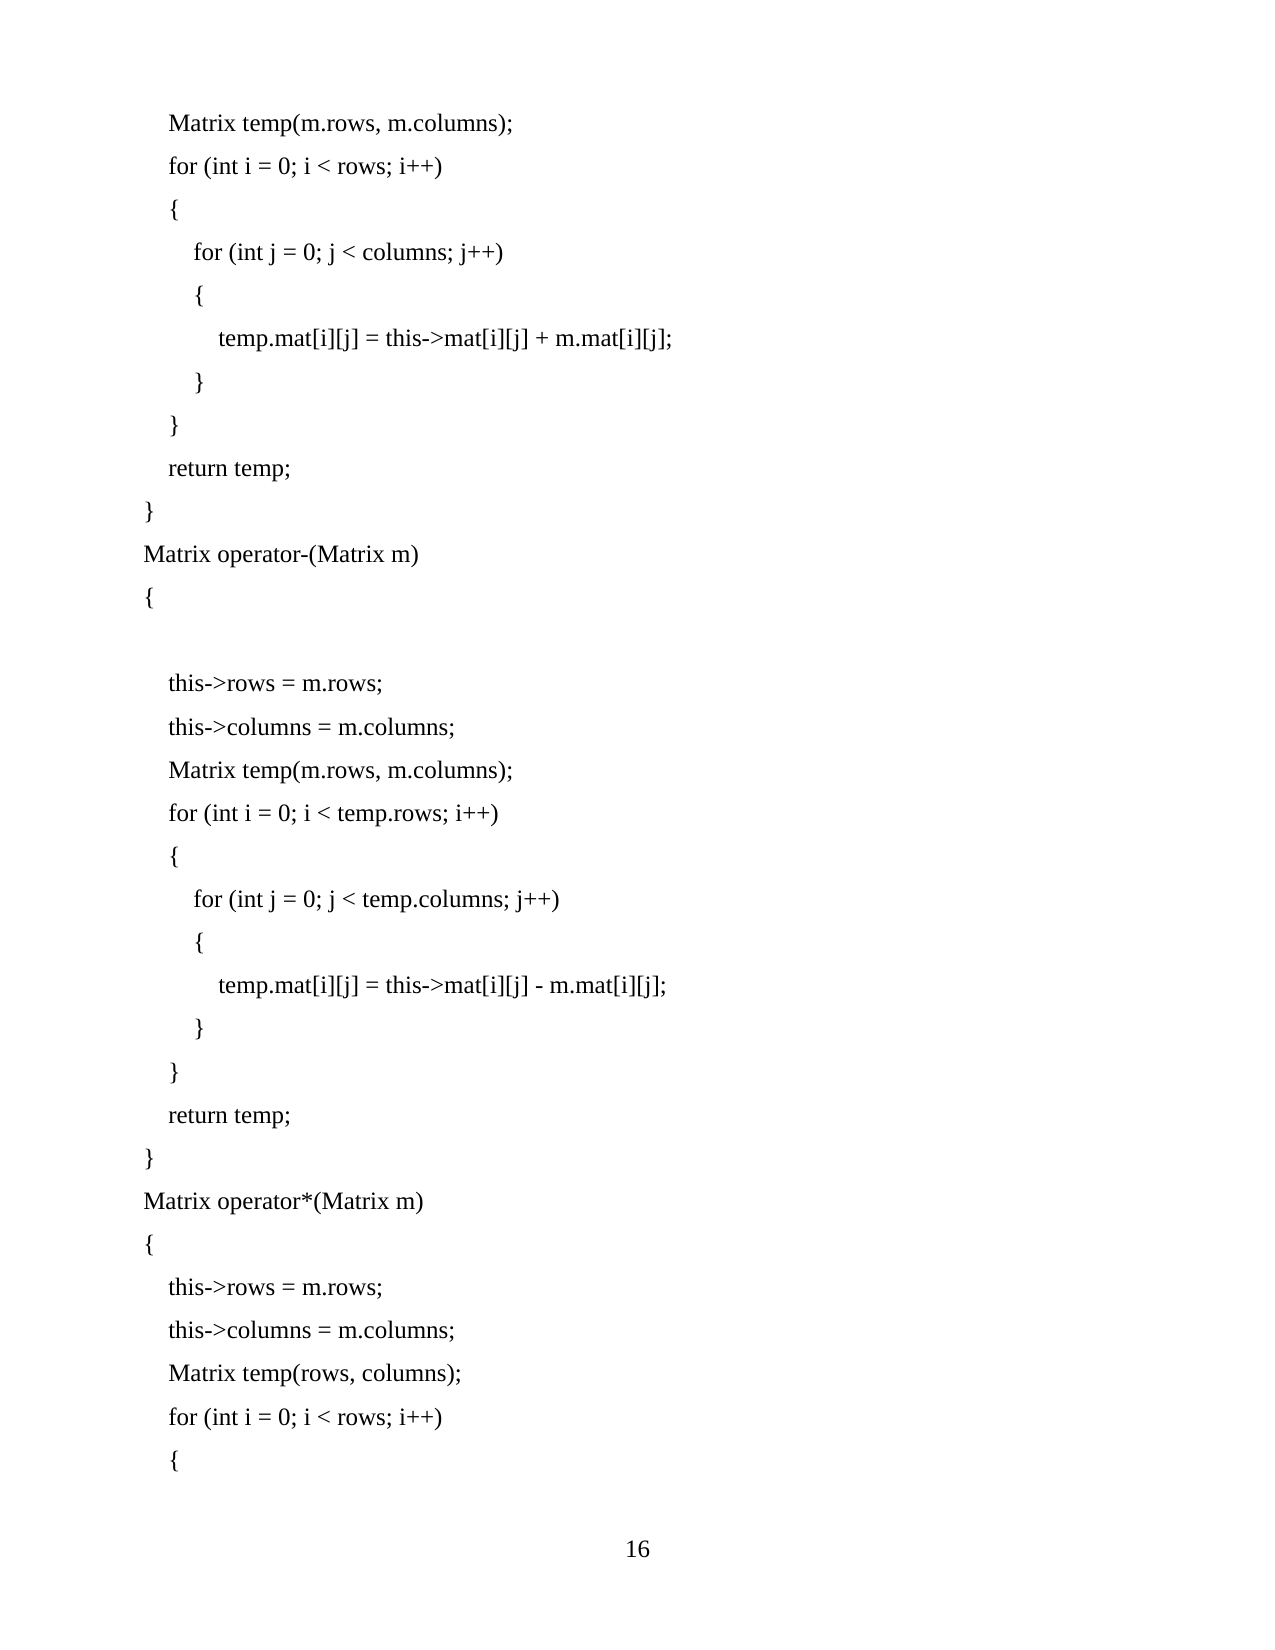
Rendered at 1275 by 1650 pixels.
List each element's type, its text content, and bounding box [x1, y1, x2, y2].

text temp.mat[i][j] = this->mat[i][j] - m.mat[i][j]; [118, 970, 1157, 999]
text return temp; [118, 453, 1157, 482]
text } [118, 496, 1157, 525]
text Matrix temp(m.rows, m.columns); [118, 755, 1157, 783]
text } [118, 1057, 1157, 1085]
text for (int i = 0; i < rows; i++) [118, 1402, 1157, 1430]
text } [118, 367, 1157, 395]
text { [118, 1445, 1157, 1473]
text for (int j = 0; j < columns; j++) [118, 237, 1157, 266]
text temp.mat[i][j] = this->mat[i][j] + m.mat[i][j]; [118, 323, 1157, 352]
text { [118, 927, 1157, 956]
text this->columns = m.columns; [118, 1315, 1157, 1344]
text for (int i = 0; i < temp.rows; i++) [118, 798, 1157, 827]
text { [118, 194, 1157, 223]
text Matrix temp(m.rows, m.columns); [118, 108, 1157, 137]
text Matrix operator-(Matrix m) [118, 539, 1157, 568]
text } [118, 1143, 1157, 1172]
text for (int i = 0; i < rows; i++) [118, 151, 1157, 180]
text this->rows = m.rows; [118, 1272, 1157, 1301]
text { [118, 280, 1157, 309]
text for (int j = 0; j < temp.columns; j++) [118, 884, 1157, 913]
text Matrix temp(rows, columns); [118, 1358, 1157, 1387]
text } [118, 1013, 1157, 1042]
text { [118, 841, 1157, 870]
text Matrix operator*(Matrix m) [118, 1186, 1157, 1215]
text { [118, 1229, 1157, 1258]
text this->rows = m.rows; [118, 668, 1157, 697]
text return temp; [118, 1100, 1157, 1128]
text } [118, 410, 1157, 438]
text { [118, 582, 1157, 611]
text this->columns = m.columns; [118, 712, 1157, 740]
